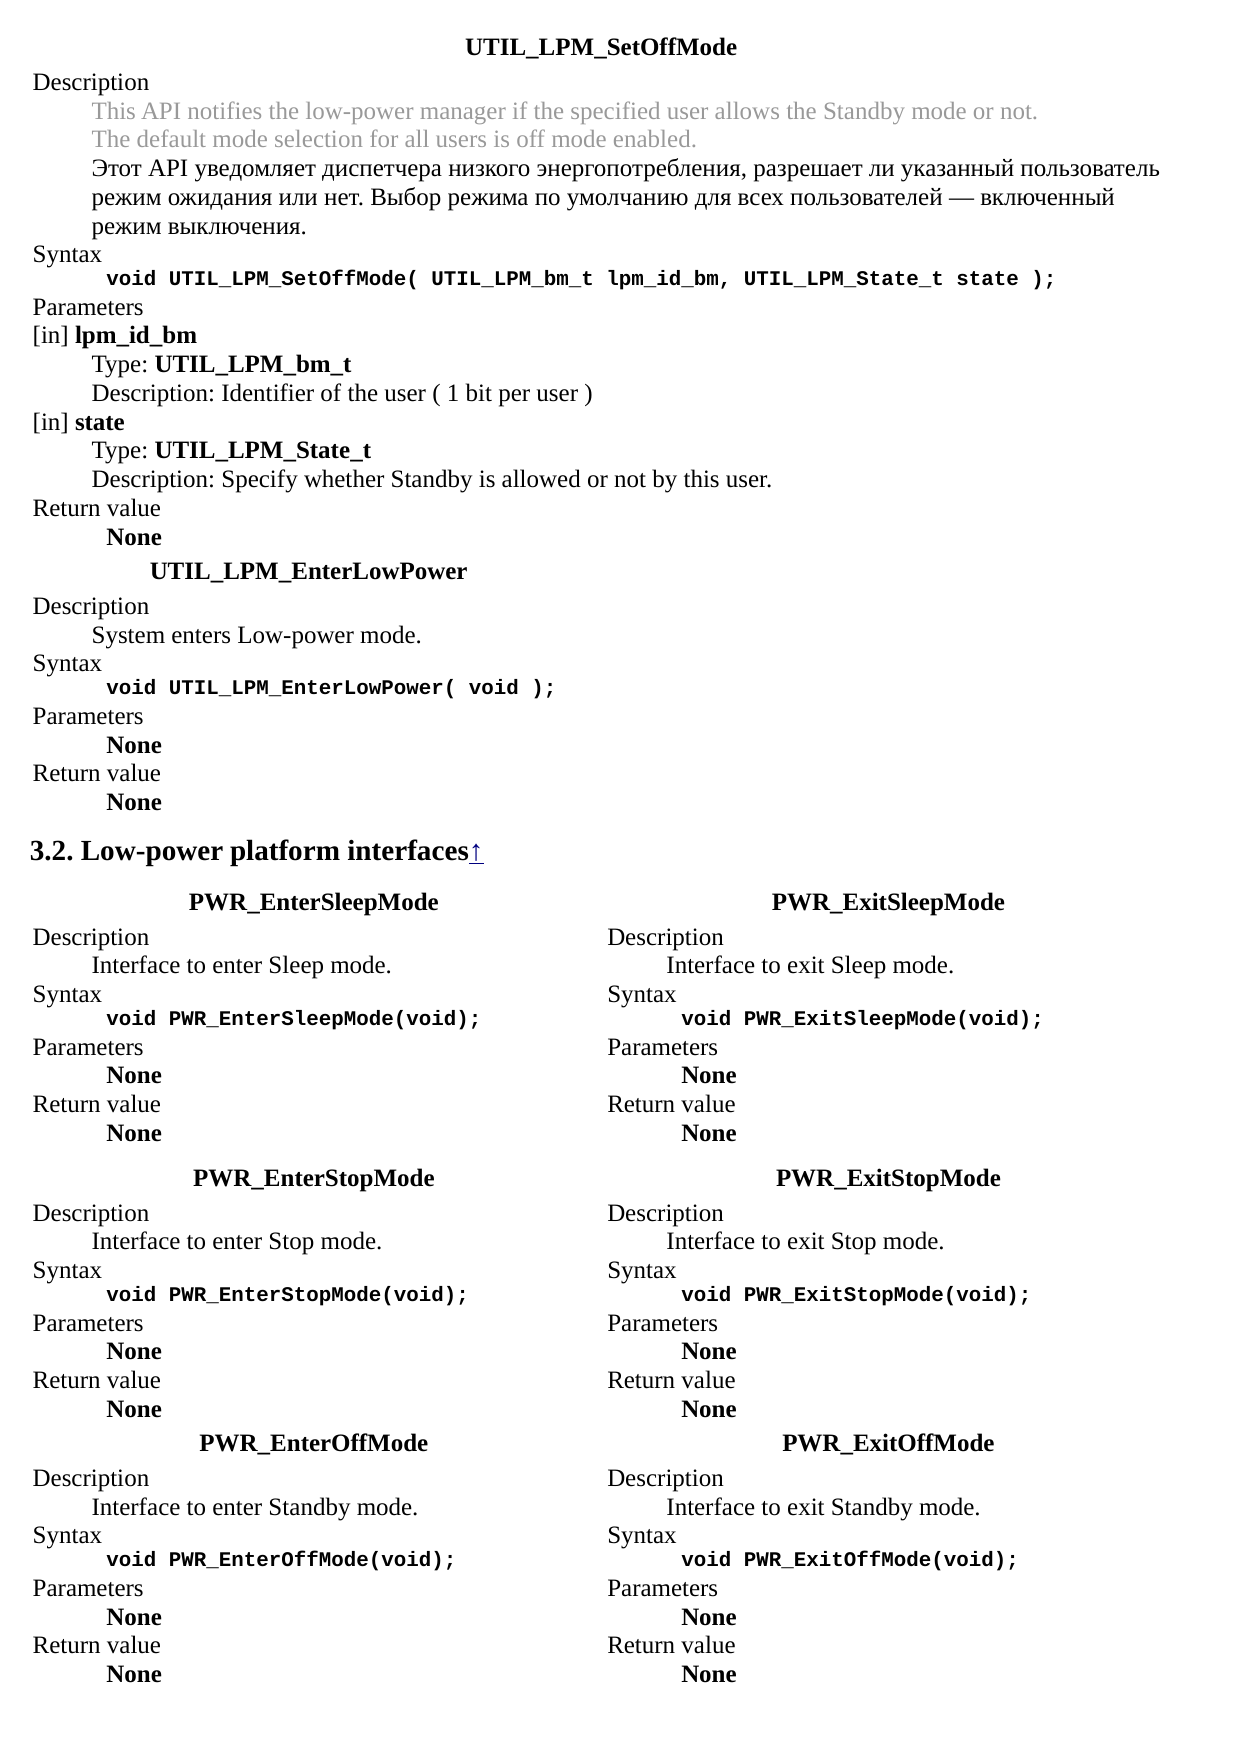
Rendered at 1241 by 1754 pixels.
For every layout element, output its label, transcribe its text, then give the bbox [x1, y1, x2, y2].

table_cell Description Interface to exit Sleep mode. Syntax void PWR_ExitSleepMode(void); Parameters None Return value None [604, 919, 1179, 1149]
table_header PWR_EnterSleepMode [30, 884, 604, 919]
table_cell [594, 588, 1179, 819]
table_cell Description Interface to exit Standby mode. Syntax void PWR_ExitOffMode(void); Parameters None Return value None [604, 1460, 1179, 1691]
table_header PWR_EnterOffMode [30, 1426, 604, 1460]
table_header PWR_ExitSleepMode [604, 884, 1179, 919]
table_header UTIL_LPM_SetOffMode [30, 30, 1179, 64]
table_header [30, 1150, 995, 1160]
table_header UTIL_LPM_EnterLowPower [30, 554, 594, 588]
table_cell Description System enters Low-power mode. Syntax void UTIL_LPM_EnterLowPower( void ); Parameters None Return value None [30, 588, 594, 819]
table_header PWR_EnterStopMode [30, 1160, 604, 1195]
table_header PWR_ExitStopMode [604, 1160, 1179, 1195]
table_cell Description Interface to exit Stop mode. Syntax void PWR_ExitStopMode(void); Parameters None Return value None [604, 1195, 1179, 1426]
table_cell Description Interface to enter Stop mode. Syntax void PWR_EnterStopMode(void); Parameters None Return value None [30, 1195, 604, 1426]
subtitle 3.2. Low-power platform interfaces↑ [29, 833, 1211, 867]
table_cell Description Interface to enter Standby mode. Syntax void PWR_EnterOffMode(void); Parameters None Return value None [30, 1460, 604, 1691]
table_header [594, 554, 1179, 588]
table_cell Description Interface to enter Sleep mode. Syntax void PWR_EnterSleepMode(void); Parameters None Return value None [30, 919, 604, 1149]
table_header PWR_ExitOffMode [604, 1426, 1179, 1460]
table_cell Description This API notifies the low-power manager if the specified user allows the Standby mode or not. The default mode selection for all users is off mode enabled. Этот API уведомляет диспетчера низкого энергопотребления, разрешает ли указанный пользователь режим ожидания или нет. Выбор режима по умолчанию для всех пользователей — включенный режим выключения. Syntax void UTIL_LPM_SetOffMode( UTIL_LPM_bm_t lpm_id_bm, UTIL_LPM_State_t state ); Parameters [in] lpm_id_bm Type: UTIL_LPM_bm_t Description: Identifier of the user ( 1 bit per user ) [in] state Type: UTIL_LPM_State_t Description: Specify whether Standby is allowed or not by this user. Return value None [30, 64, 1179, 553]
